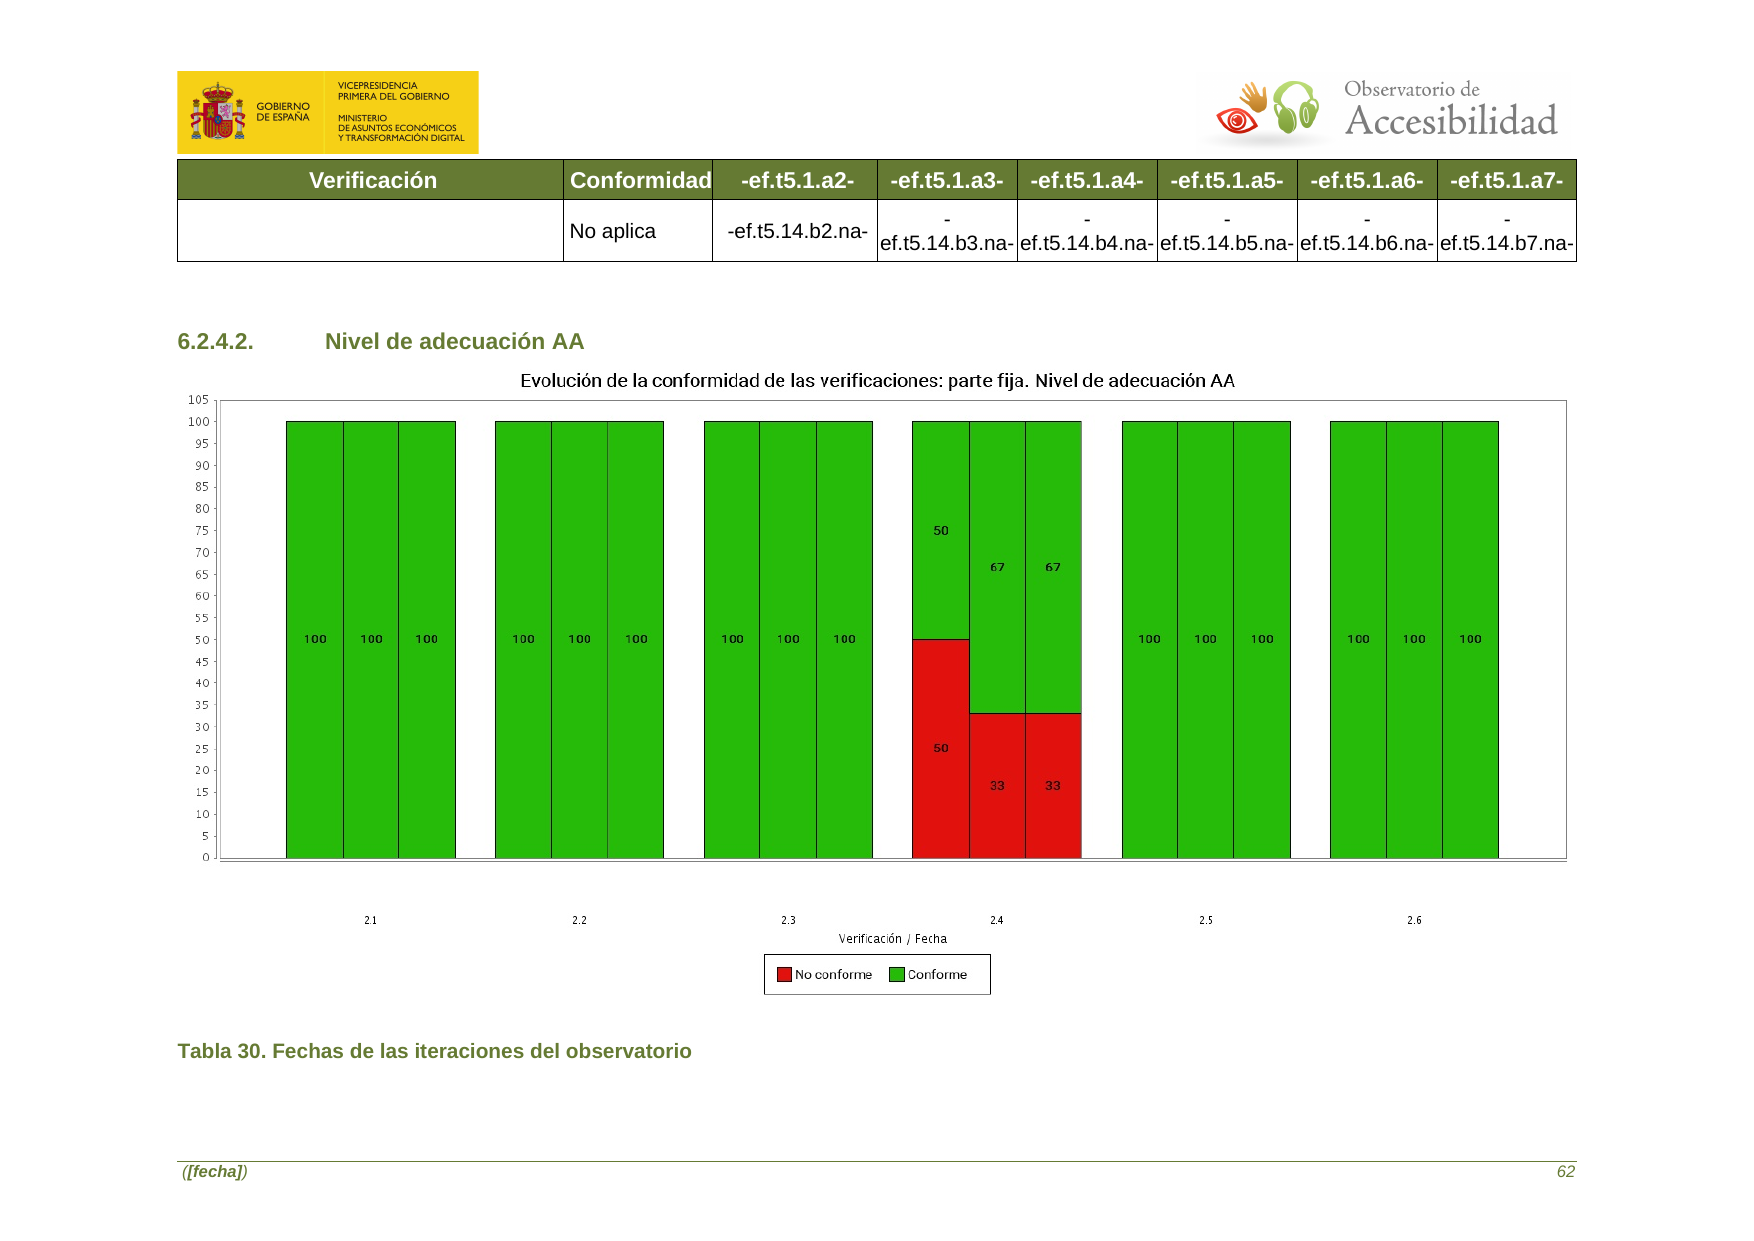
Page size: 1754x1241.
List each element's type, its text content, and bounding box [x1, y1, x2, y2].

table_cell -ef.t5.14.b7.na- [1438, 200, 1576, 261]
subtitle Nivel de adecuación AA [177, 328, 1577, 354]
table_cell -ef.t5.14.b2.na- [713, 200, 877, 261]
table_header Conformidad [564, 160, 712, 199]
picture [177, 369, 1577, 995]
table_cell No aplica [564, 200, 712, 261]
table_cell -ef.t5.14.b4.na- [1018, 200, 1157, 261]
table_header Verificación [178, 160, 563, 199]
table_header -ef.t5.1.a5- [1158, 160, 1297, 199]
table_header -ef.t5.1.a3- [878, 160, 1017, 199]
picture [177, 71, 479, 154]
table_cell -ef.t5.14.b6.na- [1298, 200, 1437, 261]
table_cell -ef.t5.14.b3.na- [878, 200, 1017, 261]
table_header -ef.t5.1.a7- [1438, 160, 1576, 199]
table_header -ef.t5.1.a4- [1018, 160, 1157, 199]
table_header -ef.t5.1.a2- [713, 160, 877, 199]
table_cell -ef.t5.14.b5.na- [1158, 200, 1297, 261]
picture [1196, 72, 1572, 154]
table_header -ef.t5.1.a6- [1298, 160, 1437, 199]
text Tabla 30. Fechas de las iteraciones del observatorio [177, 1038, 1577, 1062]
